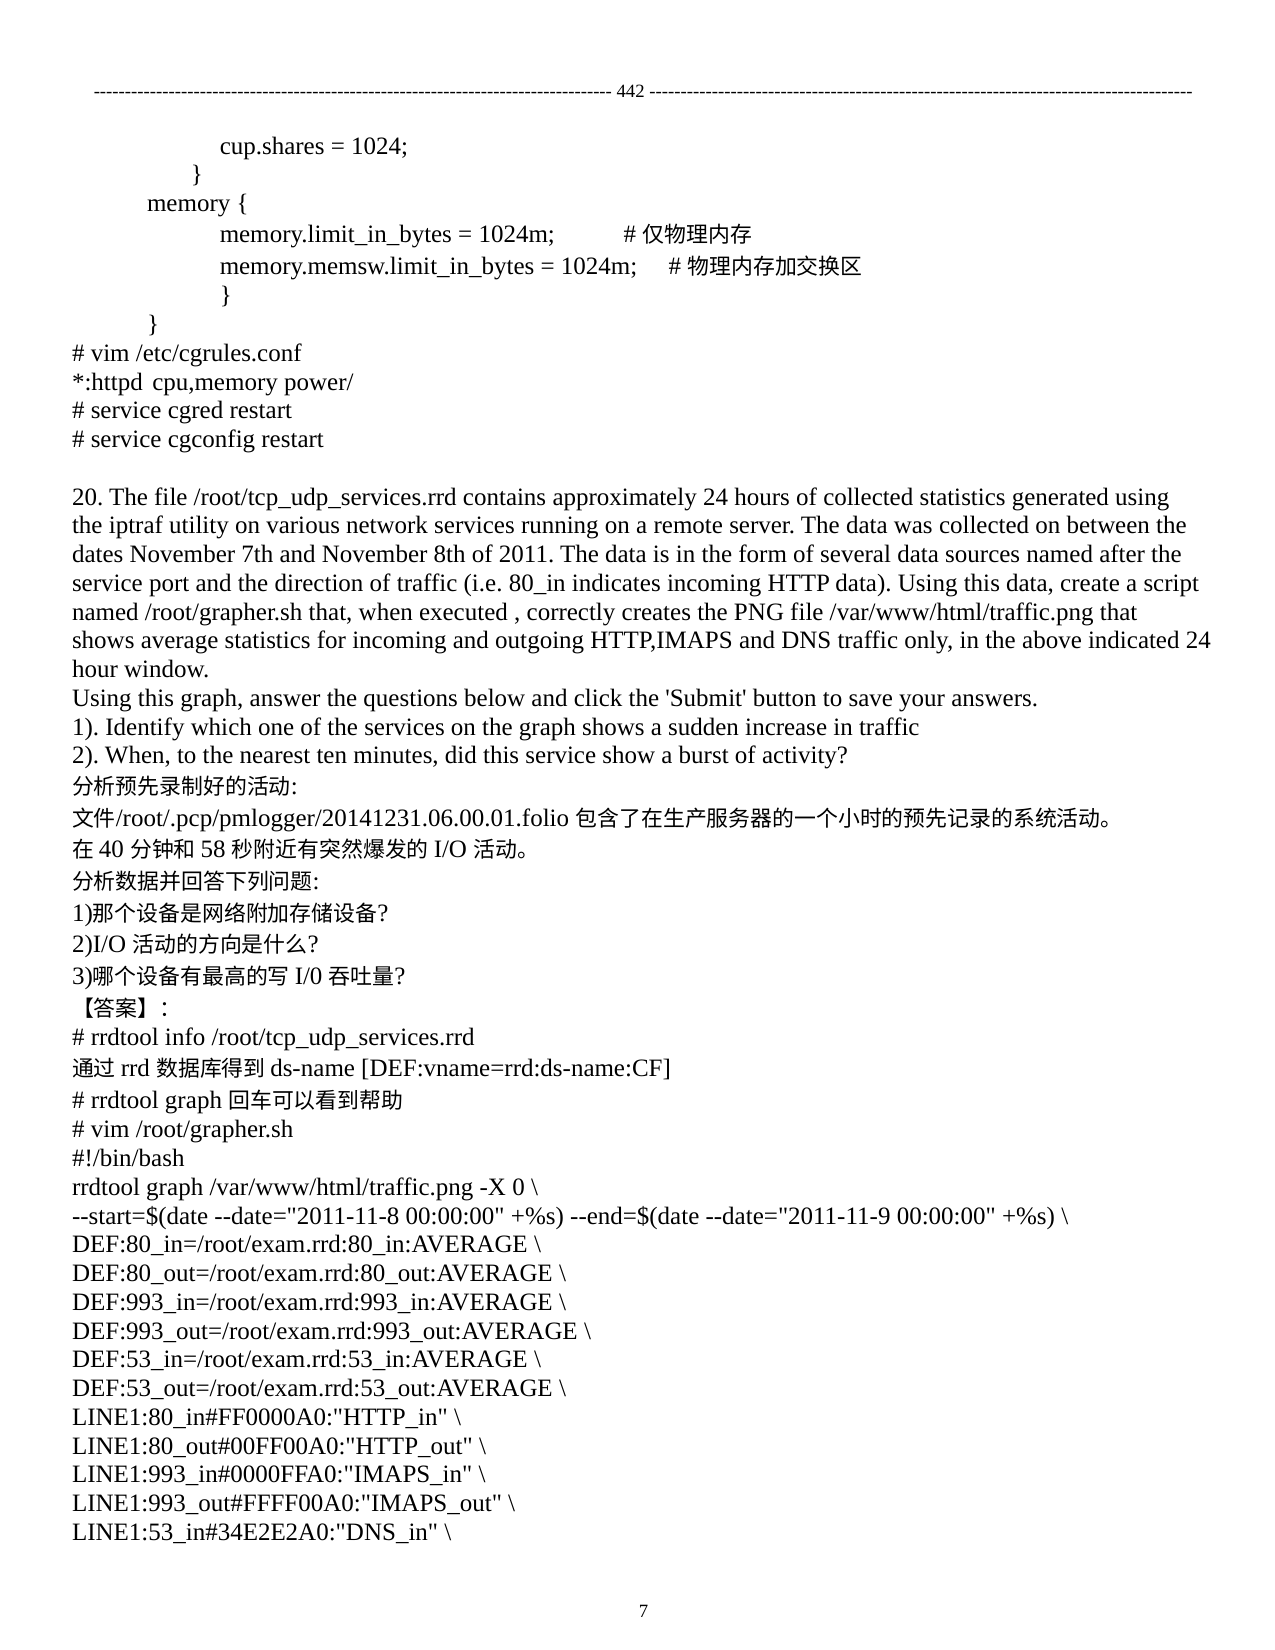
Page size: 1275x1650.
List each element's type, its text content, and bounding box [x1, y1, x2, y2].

text shows average statistics for incoming and outgoing HTTP,IMAPS and DNS traffic only, in the above indicated 24 [72, 625, 1215, 654]
text 2). When, to the nearest ten minutes, did this service show a burst of activity? [72, 740, 1215, 769]
text } [72, 159, 1215, 188]
text 1). Identify which one of the services on the graph shows a sudden increase in traffic [72, 712, 1215, 740]
text hour window. [72, 654, 1215, 683]
text # service cgred restart [72, 395, 1215, 424]
text # vim /root/grapher.sh [72, 1114, 1215, 1143]
text LINE1:80_in#FF0000A0:"HTTP_in" \ [72, 1402, 1215, 1431]
text 分析数据并回答下列问题: [72, 864, 1215, 896]
text #!/bin/bash [72, 1143, 1215, 1172]
text cup.shares = 1024; [72, 131, 1215, 159]
text LINE1:993_out#FFFF00A0:"IMAPS_out" \ [72, 1488, 1215, 1517]
text memory.memsw.limit_in_bytes = 1024m; # 物理内存加交换区 [72, 249, 1215, 280]
text 在 40 分钟和 58 秒附近有突然爆发的 I/O 活动。 [72, 832, 1215, 864]
text DEF:993_out=/root/exam.rrd:993_out:AVERAGE \ [72, 1316, 1215, 1344]
text DEF:53_out=/root/exam.rrd:53_out:AVERAGE \ [72, 1373, 1215, 1402]
text } [72, 280, 1215, 309]
text 3)哪个设备有最高的写 I/0 吞吐量? [72, 959, 1215, 991]
text # rrdtool info /root/tcp_udp_services.rrd [72, 1022, 1215, 1051]
text *:httpd cpu,memory power/ [72, 367, 1215, 395]
text memory.limit_in_bytes = 1024m; # 仅物理内存 [72, 217, 1215, 249]
text LINE1:53_in#34E2E2A0:"DNS_in" \ [72, 1517, 1215, 1546]
text 20. The file /root/tcp_udp_services.rrd contains approximately 24 hours of collected statistics generated using [72, 482, 1215, 510]
text named /root/grapher.sh that, when executed , correctly creates the PNG file /var/www/html/traffic.png that [72, 597, 1215, 625]
text memory { [72, 188, 1215, 217]
text 分析预先录制好的活动: [72, 769, 1215, 801]
text 1)那个设备是网络附加存储设备? [72, 896, 1215, 927]
text dates November 7th and November 8th of 2011. The data is in the form of several data sources named after the [72, 539, 1215, 568]
text DEF:80_in=/root/exam.rrd:80_in:AVERAGE \ [72, 1229, 1215, 1258]
text LINE1:80_out#00FF00A0:"HTTP_out" \ [72, 1431, 1215, 1459]
text 通过 rrd 数据库得到 ds-name [DEF:vname=rrd:ds-name:CF] [72, 1051, 1215, 1083]
text # rrdtool graph 回车可以看到帮助 [72, 1083, 1215, 1114]
text Using this graph, answer the questions below and click the 'Submit' button to save your answers. [72, 683, 1215, 712]
text } [72, 309, 1215, 338]
text 文件/root/.pcp/pmlogger/20141231.06.00.01.folio 包含了在生产服务器的一个小时的预先记录的系统活动。 [72, 801, 1215, 832]
text DEF:53_in=/root/exam.rrd:53_in:AVERAGE \ [72, 1344, 1215, 1373]
text service port and the direction of traffic (i.e. 80_in indicates incoming HTTP data). Using this data, create a script [72, 568, 1215, 597]
text --start=$(date --date="2011-11-8 00:00:00" +%s) --end=$(date --date="2011-11-9 00:00:00" +%s) \ [72, 1201, 1215, 1229]
text DEF:80_out=/root/exam.rrd:80_out:AVERAGE \ [72, 1258, 1215, 1287]
text LINE1:993_in#0000FFA0:"IMAPS_in" \ [72, 1459, 1215, 1488]
text DEF:993_in=/root/exam.rrd:993_in:AVERAGE \ [72, 1287, 1215, 1316]
text rrdtool graph /var/www/html/traffic.png -X 0 \ [72, 1172, 1215, 1201]
text # vim /etc/cgrules.conf [72, 338, 1215, 367]
text 【答案】： [72, 991, 1215, 1022]
text 2)I/O 活动的方向是什么? [72, 927, 1215, 959]
text the iptraf utility on various network services running on a remote server. The data was collected on between the [72, 510, 1215, 539]
text # service cgconfig restart [72, 424, 1215, 453]
